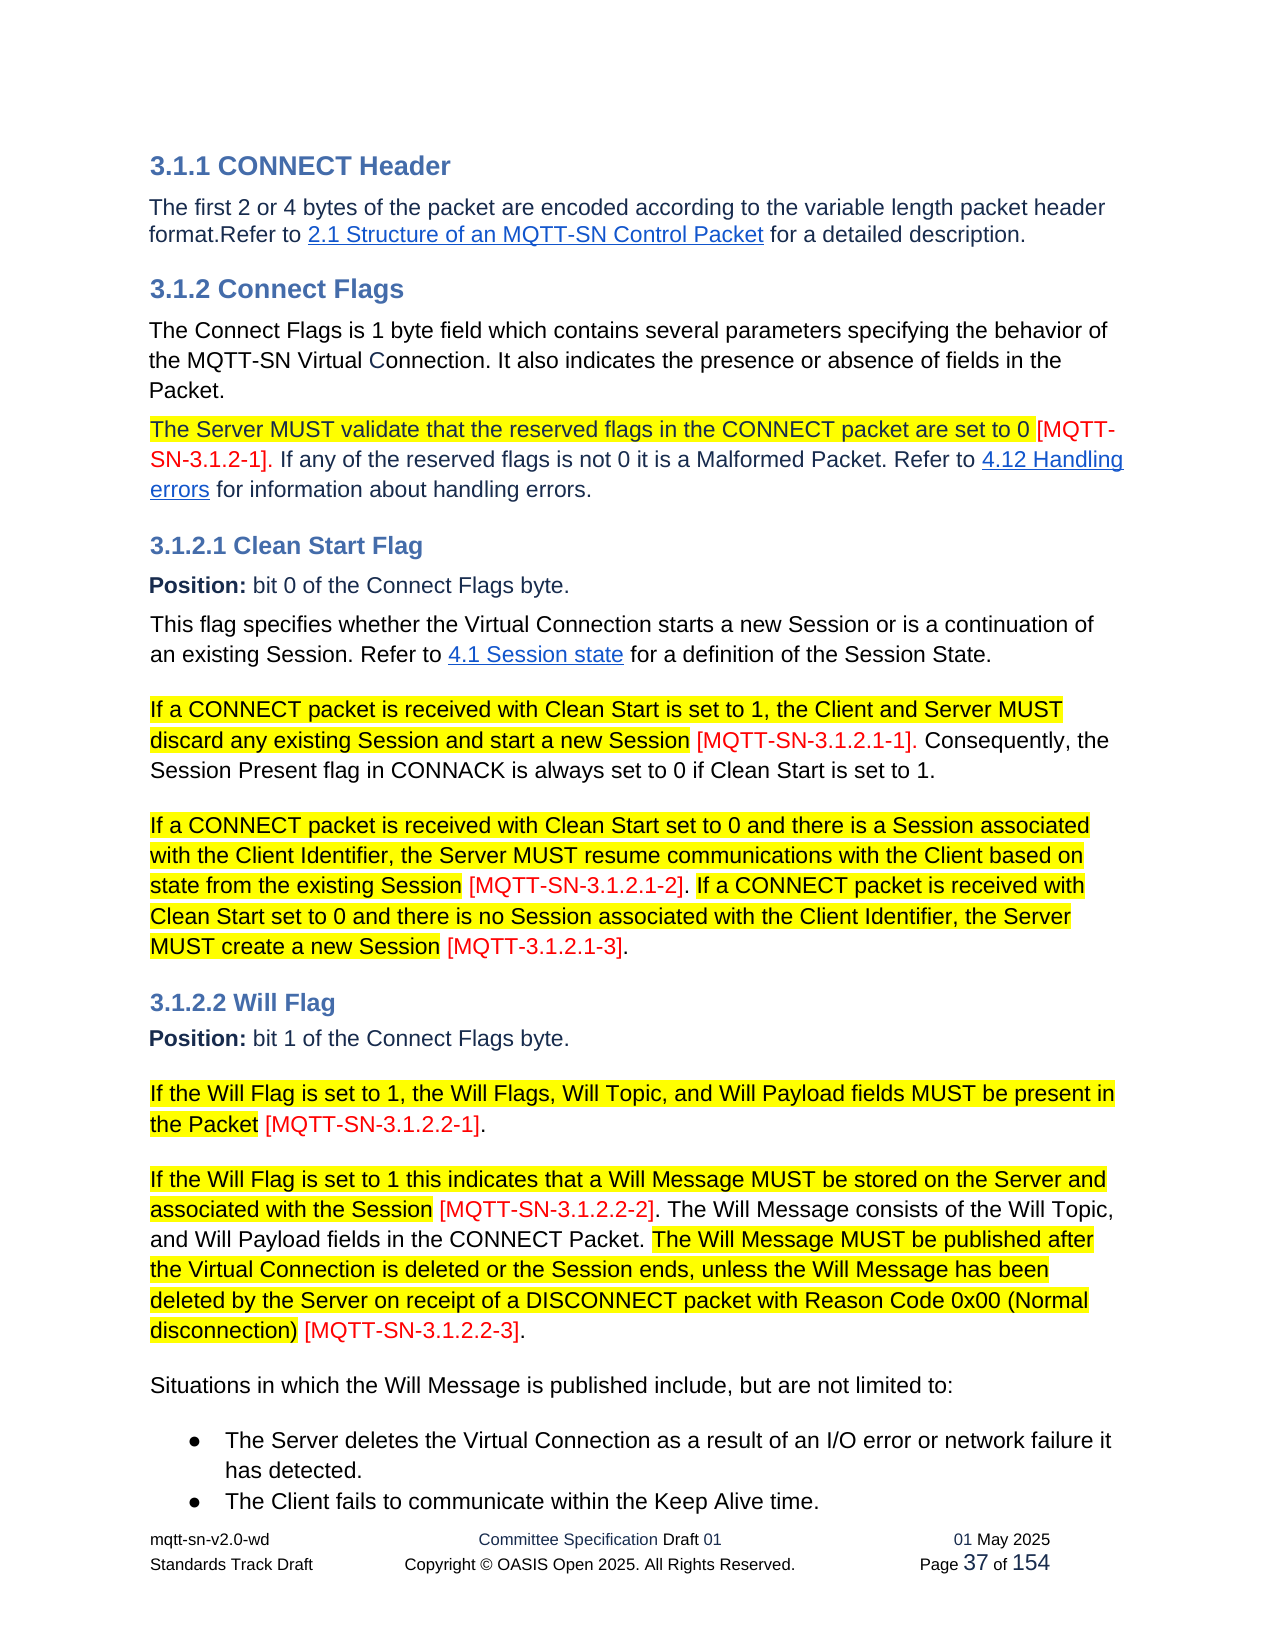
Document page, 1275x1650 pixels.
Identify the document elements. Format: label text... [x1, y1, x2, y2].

subtitle 3.1.2 Connect Flags [150, 273, 1124, 304]
text If the Will Flag is set to 1 this indicates that a Will Message MUST be stored on the Server and associated with the Session [MQTT-SN-3.1.2.2-2]. The Will Message consists of the Will Topic, and Will Payload fields in the CONNECT Packet. The Will Message MUST be published after the Virtual Connection is deleted or the Session ends, unless the Will Message has been deleted by the Server on receipt of a DISCONNECT packet with Reason Code 0x00 (Normal disconnection) [MQTT-SN-3.1.2.2-3]. [150, 1166, 1124, 1343]
text Position: bit 1 of the Connect Flags byte. [148, 1025, 1124, 1052]
subtitle 3.1.1 CONNECT Header [150, 150, 1124, 181]
text The Server MUST validate that the reserved flags in the CONNECT packet are set to 0 [MQTT-SN-3.1.2-1]. If any of the reserved flags is not 0 it is a Malformed Packet. Refer to 4.12 Handling errors for information about handling errors. [150, 416, 1124, 502]
text If a CONNECT packet is received with Clean Start set to 0 and there is a Session associated with the Client Identifier, the Server MUST resume communications with the Client based on state from the existing Session [MQTT-SN-3.1.2.1-2]. If a CONNECT packet is received with Clean Start set to 0 and there is no Session associated with the Client Identifier, the Server MUST create a new Session [MQTT-3.1.2.1-3]. [150, 812, 1125, 959]
list The Server deletes the Virtual Connection as a result of an I/O error or network failure it has detected. [187, 1427, 1125, 1484]
subtitle 3.1.2.2 Will Flag [150, 988, 1124, 1017]
subtitle 3.1.2.1 Clean Start Flag [150, 531, 1124, 560]
text The Connect Flags is 1 byte field which contains several parameters specifying the behavior of the MQTT-SN Virtual Connection. It also indicates the presence or absence of fields in the Packet. [148, 317, 1124, 403]
text The first 2 or 4 bytes of the packet are encoded according to the variable length packet header format.Refer to 2.1 Structure of an MQTT-SN Control Packet for a detailed description. [148, 194, 1124, 247]
text Situations in which the Will Message is published include, but are not limited to: [150, 1372, 1125, 1398]
text Position: bit 0 of the Connect Flags byte. [148, 572, 1124, 599]
text If the Will Flag is set to 1, the Will Flags, Will Topic, and Will Payload fields MUST be present in the Packet [MQTT-SN-3.1.2.2-1]. [150, 1080, 1125, 1137]
text If a CONNECT packet is received with Clean Start is set to 1, the Client and Server MUST discard any existing Session and start a new Session [MQTT-SN-3.1.2.1-1]. Consequently, the Session Present flag in CONNACK is always set to 0 if Clean Start is set to 1. [150, 696, 1125, 783]
text This flag specifies whether the Virtual Connection starts a new Session or is a continuation of an existing Session. Refer to 4.1 Session state for a definition of the Session State. [150, 611, 1125, 668]
list The Client fails to communicate within the Keep Alive time. [187, 1488, 1125, 1514]
